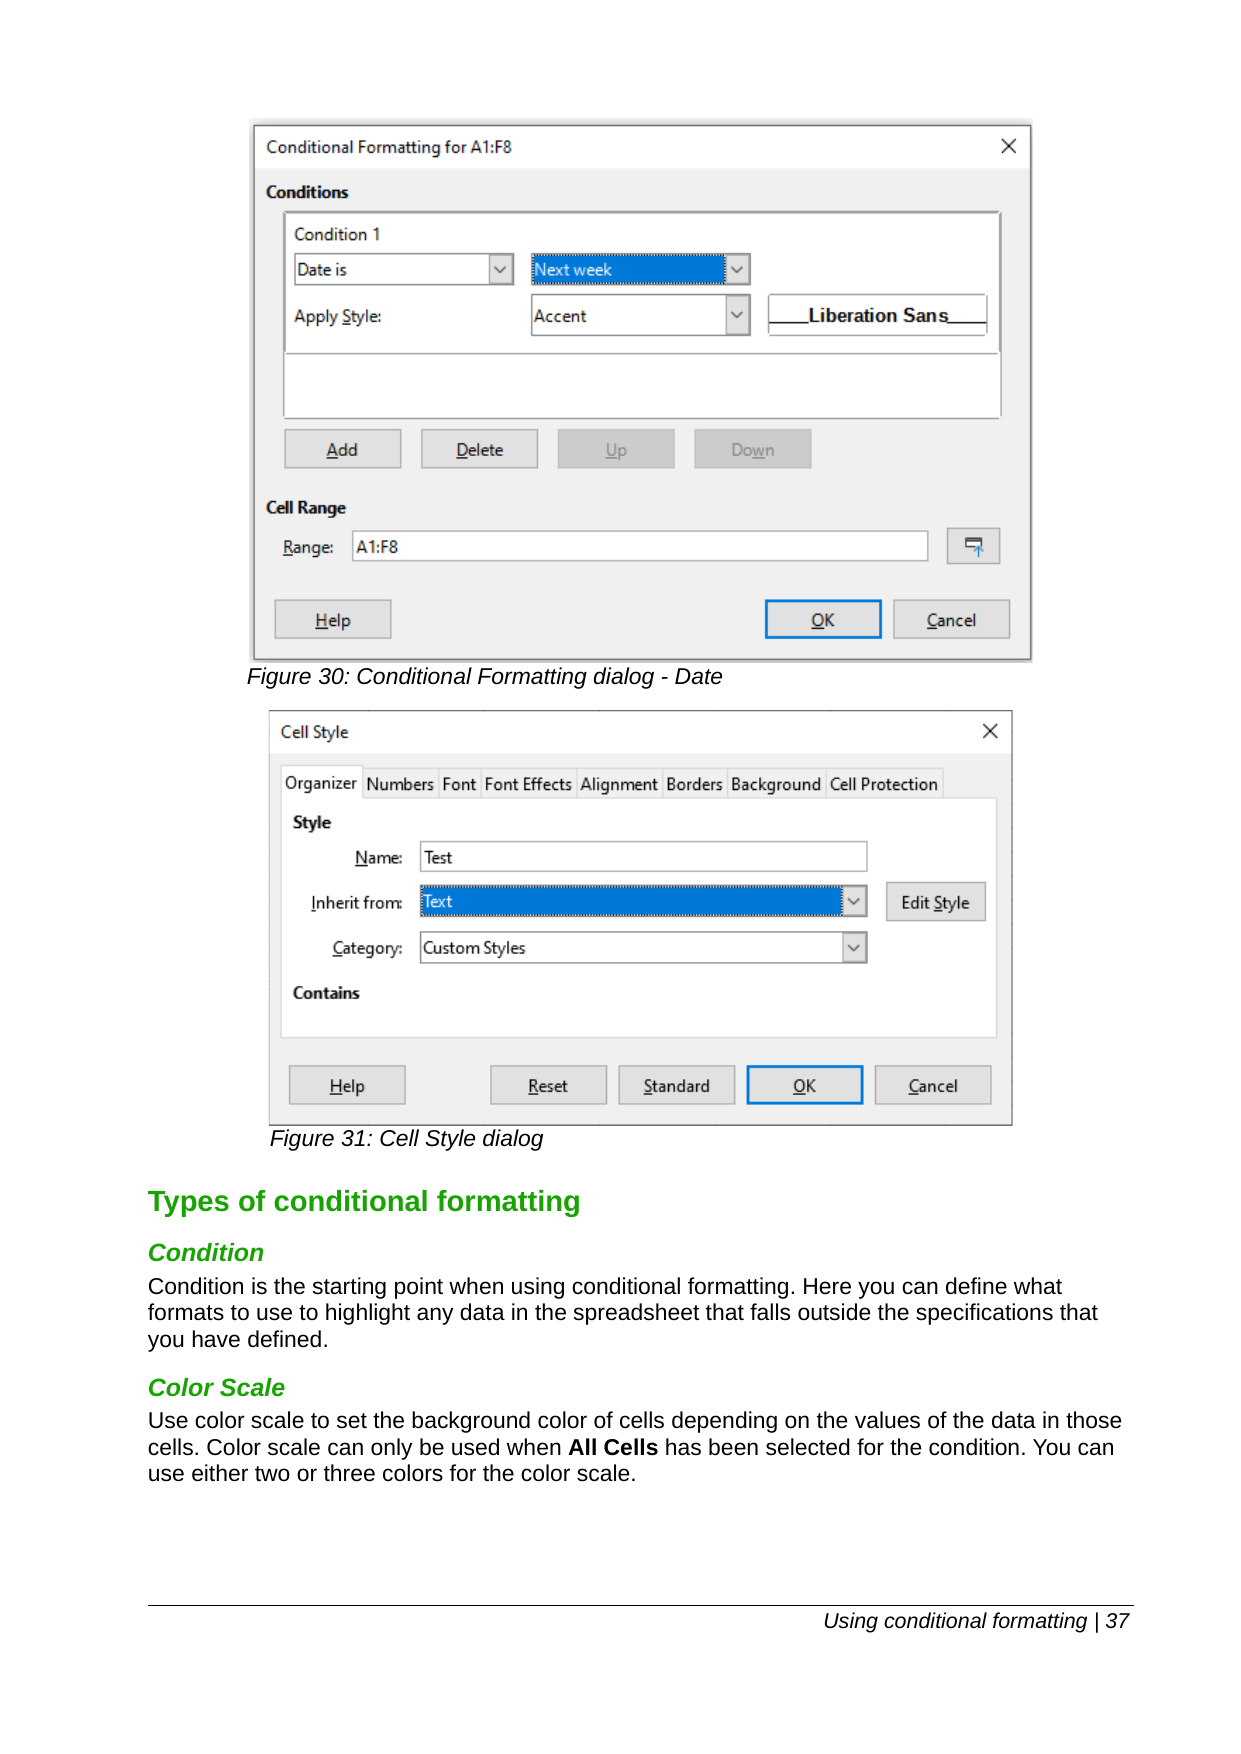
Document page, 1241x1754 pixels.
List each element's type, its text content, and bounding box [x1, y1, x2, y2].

subtitle Condition [148, 1238, 1134, 1267]
picture [268, 710, 1013, 1126]
subtitle Color Scale [148, 1373, 1134, 1401]
text Figure 30: Conditional Formatting dialog - Date [247, 118, 1035, 689]
text Condition is the starting point when using conditional formatting. Here you can define what formats to use to highlight any data in the spreadsheet that falls outside the specifications that you have defined. [148, 1273, 1134, 1352]
subtitle Types of conditional formatting [148, 1184, 1134, 1218]
text Figure 31: Cell Style dialog [269, 1126, 1012, 1151]
text Use color scale to set the background color of cells depending on the values of the data in those cells. Color scale can only be used when All Cells has been selected for the condition. You can use either two or three colors for the color scale. [148, 1407, 1134, 1486]
picture [248, 118, 1033, 663]
